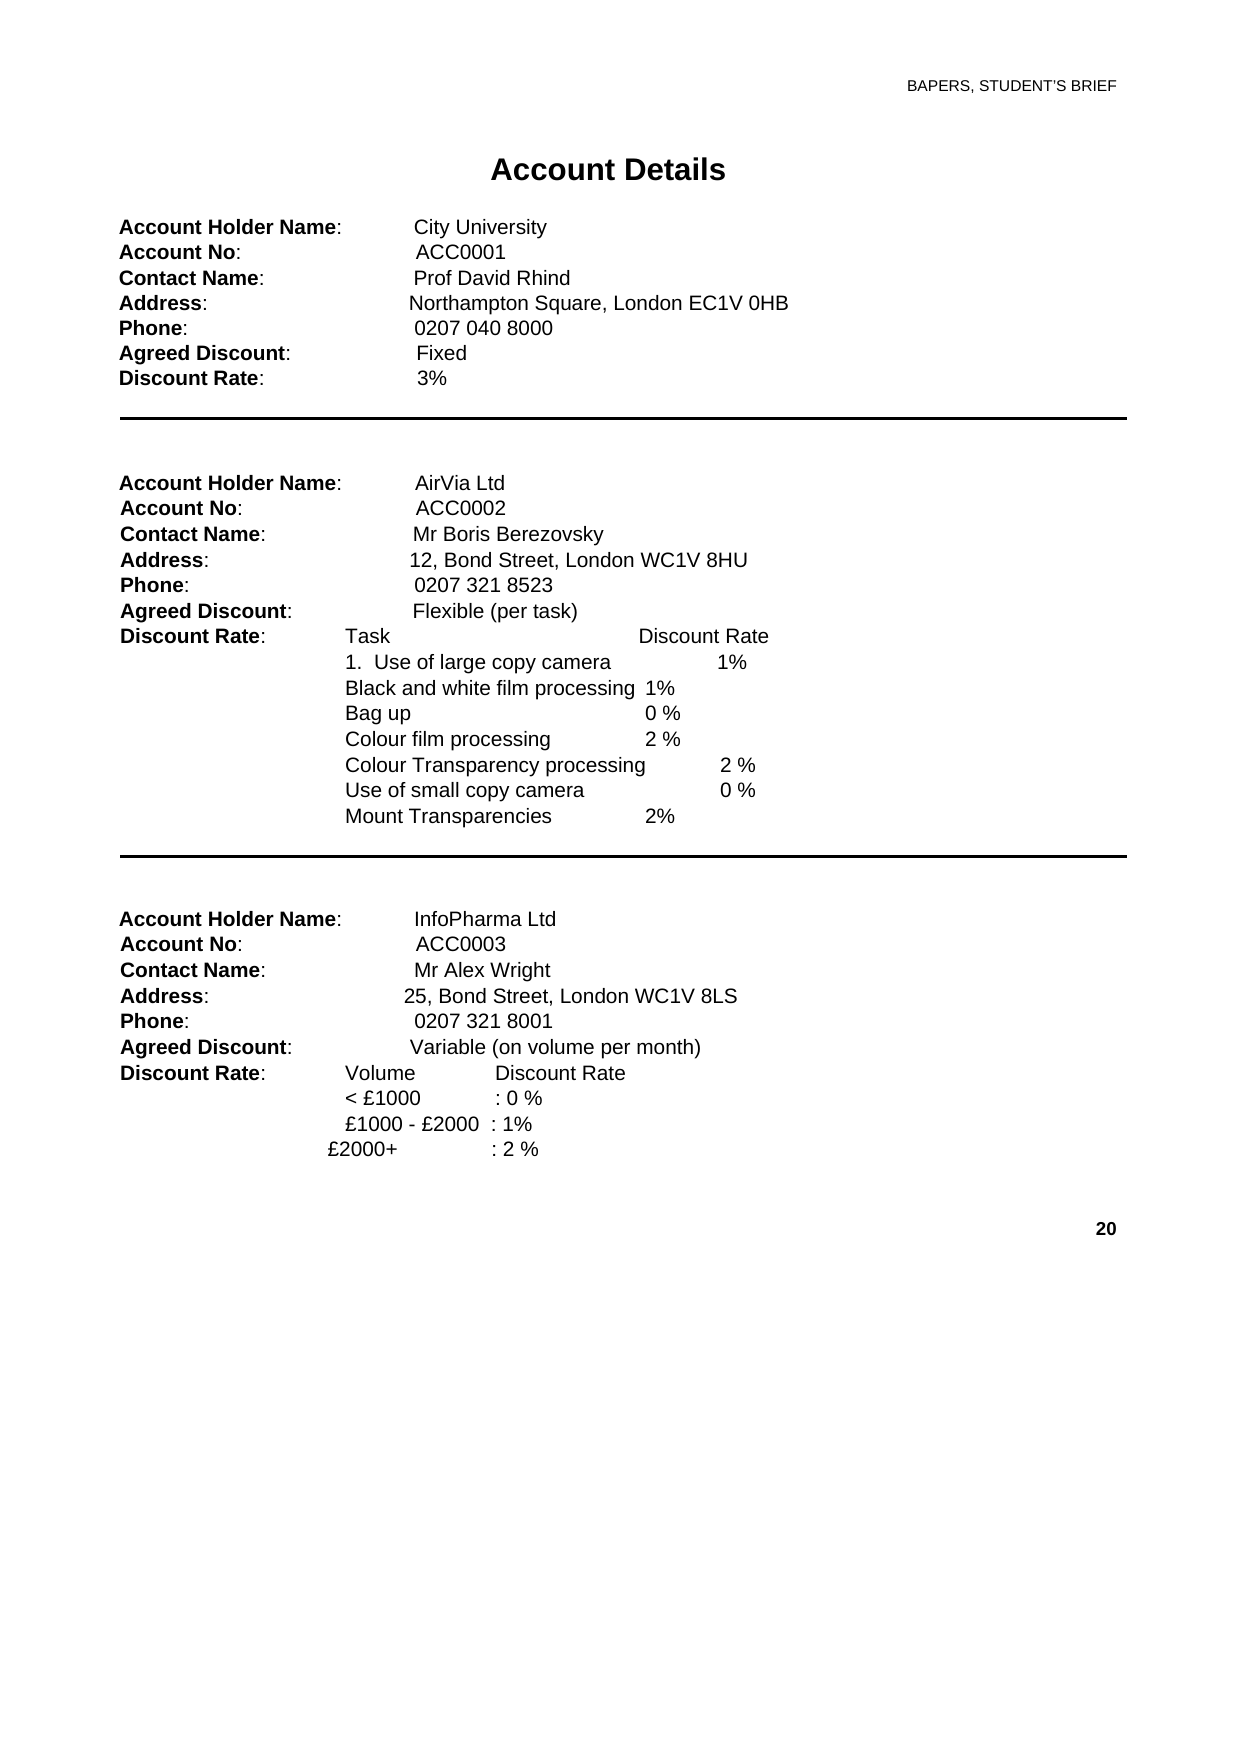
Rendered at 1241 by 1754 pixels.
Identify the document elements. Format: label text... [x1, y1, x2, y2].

table_cell Phone: [120, 573, 345, 599]
text Agreed Discount: Fixed [118, 340, 1071, 364]
table_cell [120, 1112, 327, 1137]
text Account No: ACC0001 [118, 240, 1071, 264]
table_cell 12, Bond Street, London WC1V 8HU [345, 548, 775, 573]
table_cell Contact Name: [120, 958, 327, 983]
table_cell Flexible (per task) [345, 599, 775, 624]
table_cell 0207 321 8523 [345, 573, 775, 599]
table_cell Variable (on volume per month) [328, 1035, 744, 1060]
text Contact Name: Prof David Rhind [118, 265, 1071, 289]
table_cell Address: [120, 984, 327, 1009]
table_cell Phone: [120, 1009, 327, 1035]
text Account Holder Name: InfoPharma Ltd [118, 907, 1071, 931]
table_cell 0207 321 8001 [328, 1009, 744, 1035]
text Discount Rate: 3% [118, 366, 1071, 390]
table_cell £2000+ : 2 % [328, 1137, 744, 1163]
table_header Account No: [120, 496, 345, 522]
table_header Account No: [120, 932, 327, 958]
table_cell Mr Alex Wright [328, 958, 744, 983]
table_header ACC0002 [345, 496, 775, 522]
table_cell Contact Name: [120, 522, 345, 547]
table_cell Agreed Discount: [120, 1035, 327, 1060]
table_cell Discount Rate: [120, 624, 345, 829]
subtitle Account Details [120, 151, 735, 187]
table_cell [120, 1137, 327, 1163]
table_cell £1000 - £2000 : 1% [328, 1112, 744, 1137]
table_cell Address: [120, 548, 345, 573]
table_cell Task Discount Rate 1. Use of large copy camera 1% Black and white film processing 1% Bag up 0 % Colour film processing 2 % Colour Transparency processing 2 % Use of small copy camera 0 % Mount Transparencies 2% [345, 624, 775, 829]
text Address: Northampton Square, London EC1V 0HB [118, 290, 1071, 314]
table_cell 25, Bond Street, London WC1V 8LS [328, 984, 744, 1009]
table_cell Mr Boris Berezovsky [345, 522, 775, 547]
text Account Holder Name: AirVia Ltd [118, 471, 1071, 495]
text Account Holder Name: City University [118, 215, 1071, 239]
table_header ACC0003 [328, 932, 744, 958]
text Phone: 0207 040 8000 [118, 315, 1071, 339]
table_cell Volume Discount Rate < £1000 : 0 % [328, 1060, 744, 1112]
table_cell Discount Rate: [120, 1060, 327, 1112]
table_cell Agreed Discount: [120, 599, 345, 624]
